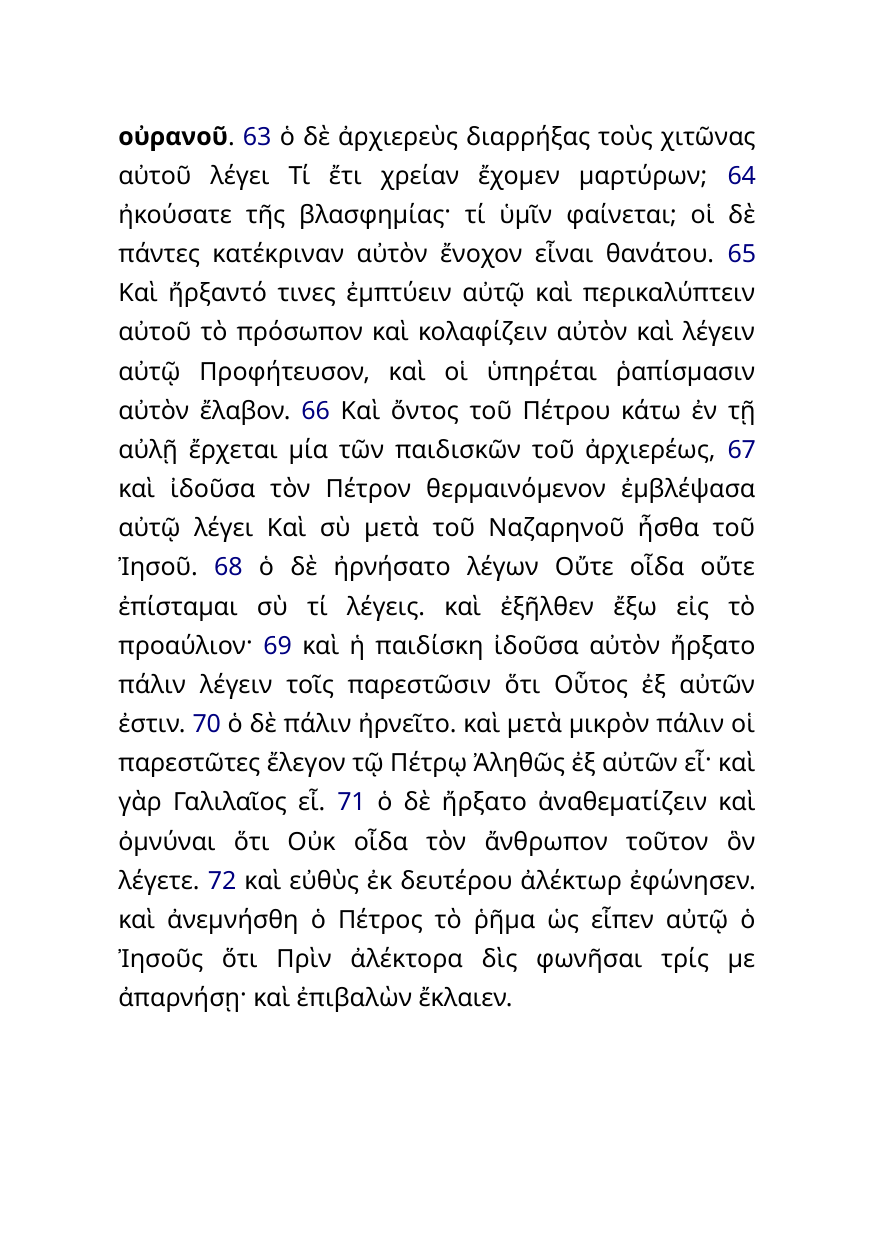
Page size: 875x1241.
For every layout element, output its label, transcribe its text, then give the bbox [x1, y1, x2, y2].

text οὐρανοῦ. 63 ὁ δὲ ἀρχιερεὺς διαρρήξας τοὺς χιτῶνας αὐτοῦ λέγει Τί ἔτι χρείαν ἔχομεν μαρτύρων; 64 ἠκούσατε τῆς βλασφημίας· τί ὑμῖν φαίνεται; οἱ δὲ πάντες κατέκριναν αὐτὸν ἔνοχον εἶναι θανάτου. 65 Καὶ ἤρξαντό τινες ἐμπτύειν αὐτῷ καὶ περικαλύπτειν αὐτοῦ τὸ πρόσωπον καὶ κολαφίζειν αὐτὸν καὶ λέγειν αὐτῷ Προφήτευσον, καὶ οἱ ὑπηρέται ῥαπίσμασιν αὐτὸν ἔλαβον. 66 Καὶ ὄντος τοῦ Πέτρου κάτω ἐν τῇ αὐλῇ ἔρχεται μία τῶν παιδισκῶν τοῦ ἀρχιερέως, 67 καὶ ἰδοῦσα τὸν Πέτρον θερμαινόμενον ἐμβλέψασα αὐτῷ λέγει Καὶ σὺ μετὰ τοῦ Ναζαρηνοῦ ἦσθα τοῦ Ἰησοῦ. 68 ὁ δὲ ἠρνήσατο λέγων Οὔτε οἶδα οὔτε ἐπίσταμαι σὺ τί λέγεις. καὶ ἐξῆλθεν ἔξω εἰς τὸ προαύλιον· 69 καὶ ἡ παιδίσκη ἰδοῦσα αὐτὸν ἤρξατο πάλιν λέγειν τοῖς παρεστῶσιν ὅτι Οὗτος ἐξ αὐτῶν ἐστιν. 70 ὁ δὲ πάλιν ἠρνεῖτο. καὶ μετὰ μικρὸν πάλιν οἱ παρεστῶτες ἔλεγον τῷ Πέτρῳ Ἀληθῶς ἐξ αὐτῶν εἶ· καὶ γὰρ Γαλιλαῖος εἶ. 71 ὁ δὲ ἤρξατο ἀναθεματίζειν καὶ ὀμνύναι ὅτι Οὐκ οἶδα τὸν ἄνθρωπον τοῦτον ὃν λέγετε. 72 καὶ εὐθὺς ἐκ δευτέρου ἀλέκτωρ ἐφώνησεν. καὶ ἀνεμνήσθη ὁ Πέτρος τὸ ῥῆμα ὡς εἶπεν αὐτῷ ὁ Ἰησοῦς ὅτι Πρὶν ἀλέκτορα δὶς φωνῆσαι τρίς με ἀπαρνήσῃ· καὶ ἐπιβαλὼν ἔκλαιεν. [118, 118, 756, 1014]
